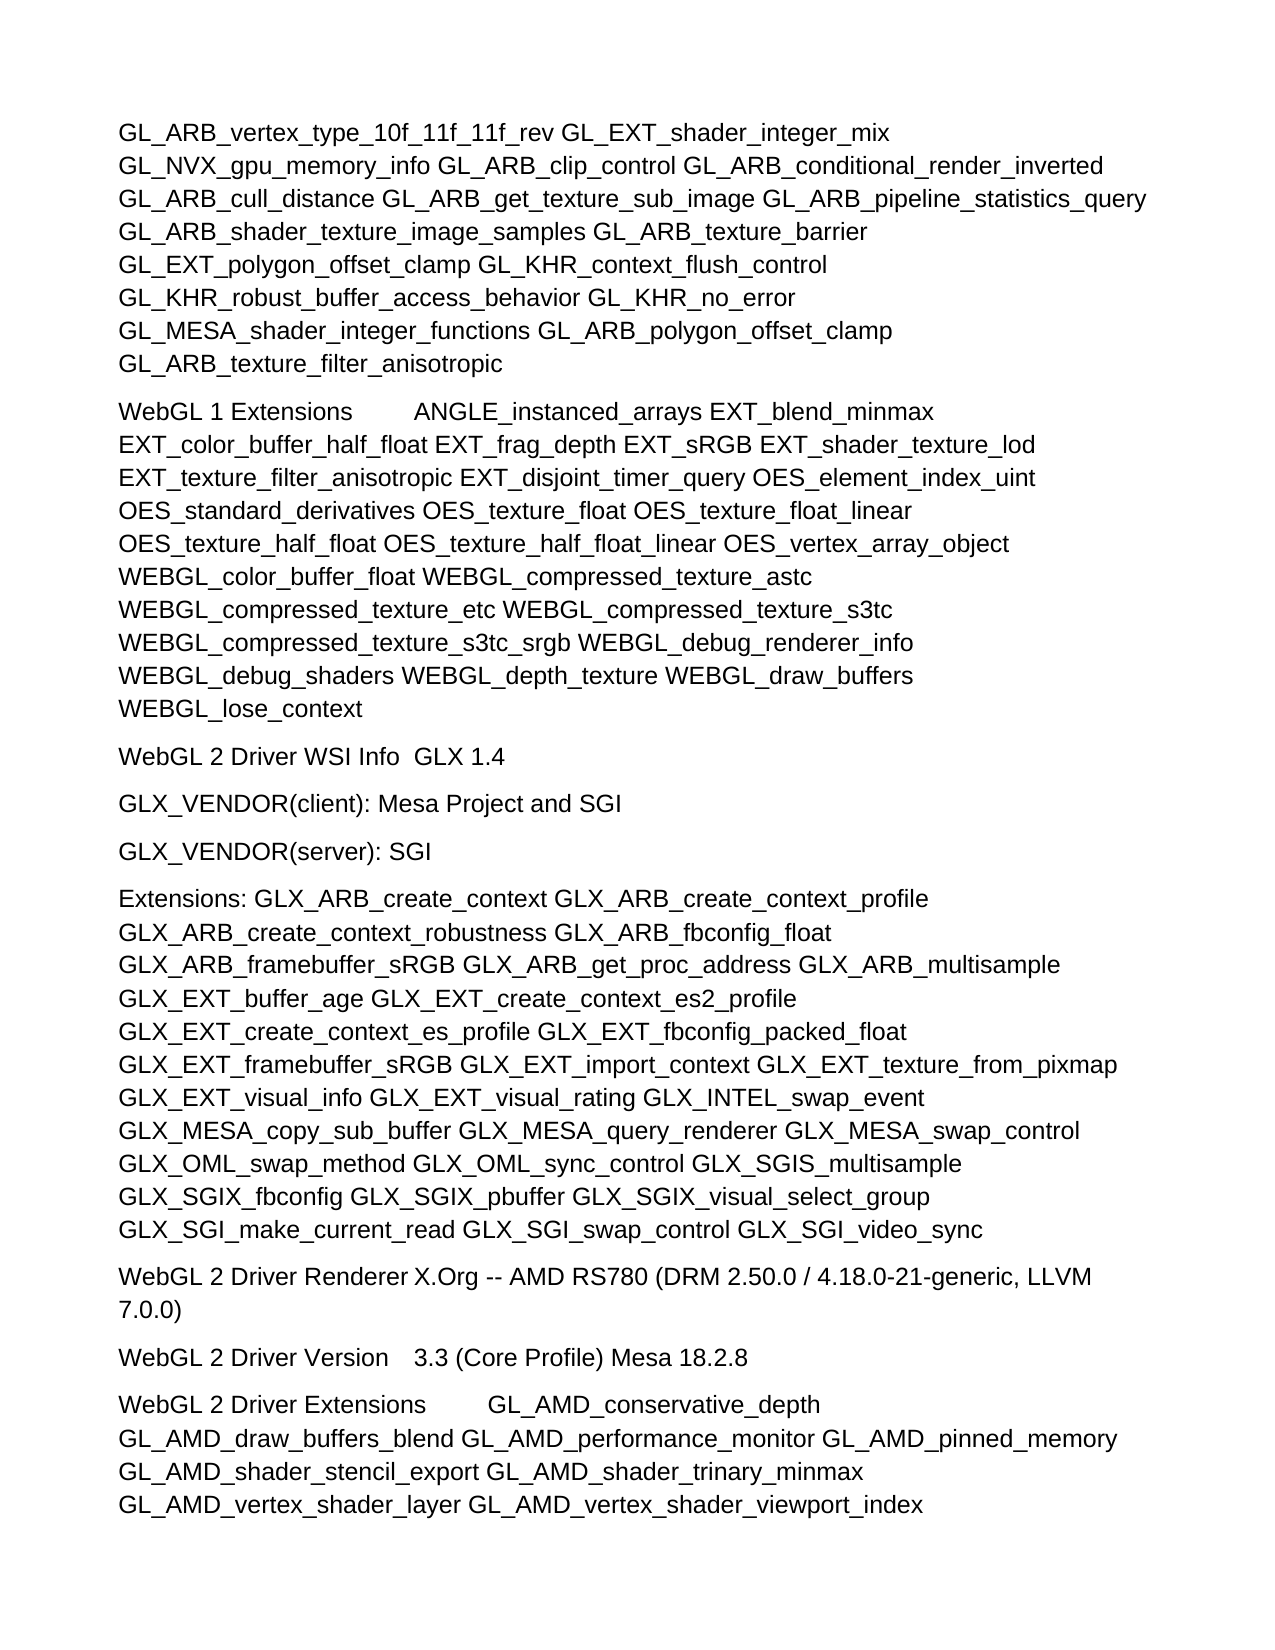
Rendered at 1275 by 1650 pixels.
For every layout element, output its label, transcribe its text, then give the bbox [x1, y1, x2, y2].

text WebGL 1 Extensions ANGLE_instanced_arrays EXT_blend_minmax EXT_color_buffer_half_float EXT_frag_depth EXT_sRGB EXT_shader_texture_lod EXT_texture_filter_anisotropic EXT_disjoint_timer_query OES_element_index_uint OES_standard_derivatives OES_texture_float OES_texture_float_linear OES_texture_half_float OES_texture_half_float_linear OES_vertex_array_object WEBGL_color_buffer_float WEBGL_compressed_texture_astc WEBGL_compressed_texture_etc WEBGL_compressed_texture_s3tc WEBGL_compressed_texture_s3tc_srgb WEBGL_debug_renderer_info WEBGL_debug_shaders WEBGL_depth_texture WEBGL_draw_buffers WEBGL_lose_context [118, 397, 1157, 723]
text WebGL 2 Driver WSI Info GLX 1.4 [118, 742, 1157, 770]
text GLX_VENDOR(server): SGI [118, 837, 1157, 866]
text WebGL 2 Driver Version 3.3 (Core Profile) Mesa 18.2.8 [118, 1343, 1157, 1372]
text Extensions: GLX_ARB_create_context GLX_ARB_create_context_profile GLX_ARB_create_context_robustness GLX_ARB_fbconfig_float GLX_ARB_framebuffer_sRGB GLX_ARB_get_proc_address GLX_ARB_multisample GLX_EXT_buffer_age GLX_EXT_create_context_es2_profile GLX_EXT_create_context_es_profile GLX_EXT_fbconfig_packed_float GLX_EXT_framebuffer_sRGB GLX_EXT_import_context GLX_EXT_texture_from_pixmap GLX_EXT_visual_info GLX_EXT_visual_rating GLX_INTEL_swap_event GLX_MESA_copy_sub_buffer GLX_MESA_query_renderer GLX_MESA_swap_control GLX_OML_swap_method GLX_OML_sync_control GLX_SGIS_multisample GLX_SGIX_fbconfig GLX_SGIX_pbuffer GLX_SGIX_visual_select_group GLX_SGI_make_current_read GLX_SGI_swap_control GLX_SGI_video_sync [118, 884, 1157, 1243]
text GLX_VENDOR(client): Mesa Project and SGI [118, 789, 1157, 818]
text GL_ARB_vertex_type_10f_11f_11f_rev GL_EXT_shader_integer_mix GL_NVX_gpu_memory_info GL_ARB_clip_control GL_ARB_conditional_render_inverted GL_ARB_cull_distance GL_ARB_get_texture_sub_image GL_ARB_pipeline_statistics_query GL_ARB_shader_texture_image_samples GL_ARB_texture_barrier GL_EXT_polygon_offset_clamp GL_KHR_context_flush_control GL_KHR_robust_buffer_access_behavior GL_KHR_no_error GL_MESA_shader_integer_functions GL_ARB_polygon_offset_clamp GL_ARB_texture_filter_anisotropic [118, 118, 1157, 378]
text WebGL 2 Driver Renderer X.Org -- AMD RS780 (DRM 2.50.0 / 4.18.0-21-generic, LLVM 7.0.0) [118, 1262, 1157, 1324]
text WebGL 2 Driver Extensions GL_AMD_conservative_depth GL_AMD_draw_buffers_blend GL_AMD_performance_monitor GL_AMD_pinned_memory GL_AMD_shader_stencil_export GL_AMD_shader_trinary_minmax GL_AMD_vertex_shader_layer GL_AMD_vertex_shader_viewport_index [118, 1391, 1157, 1518]
